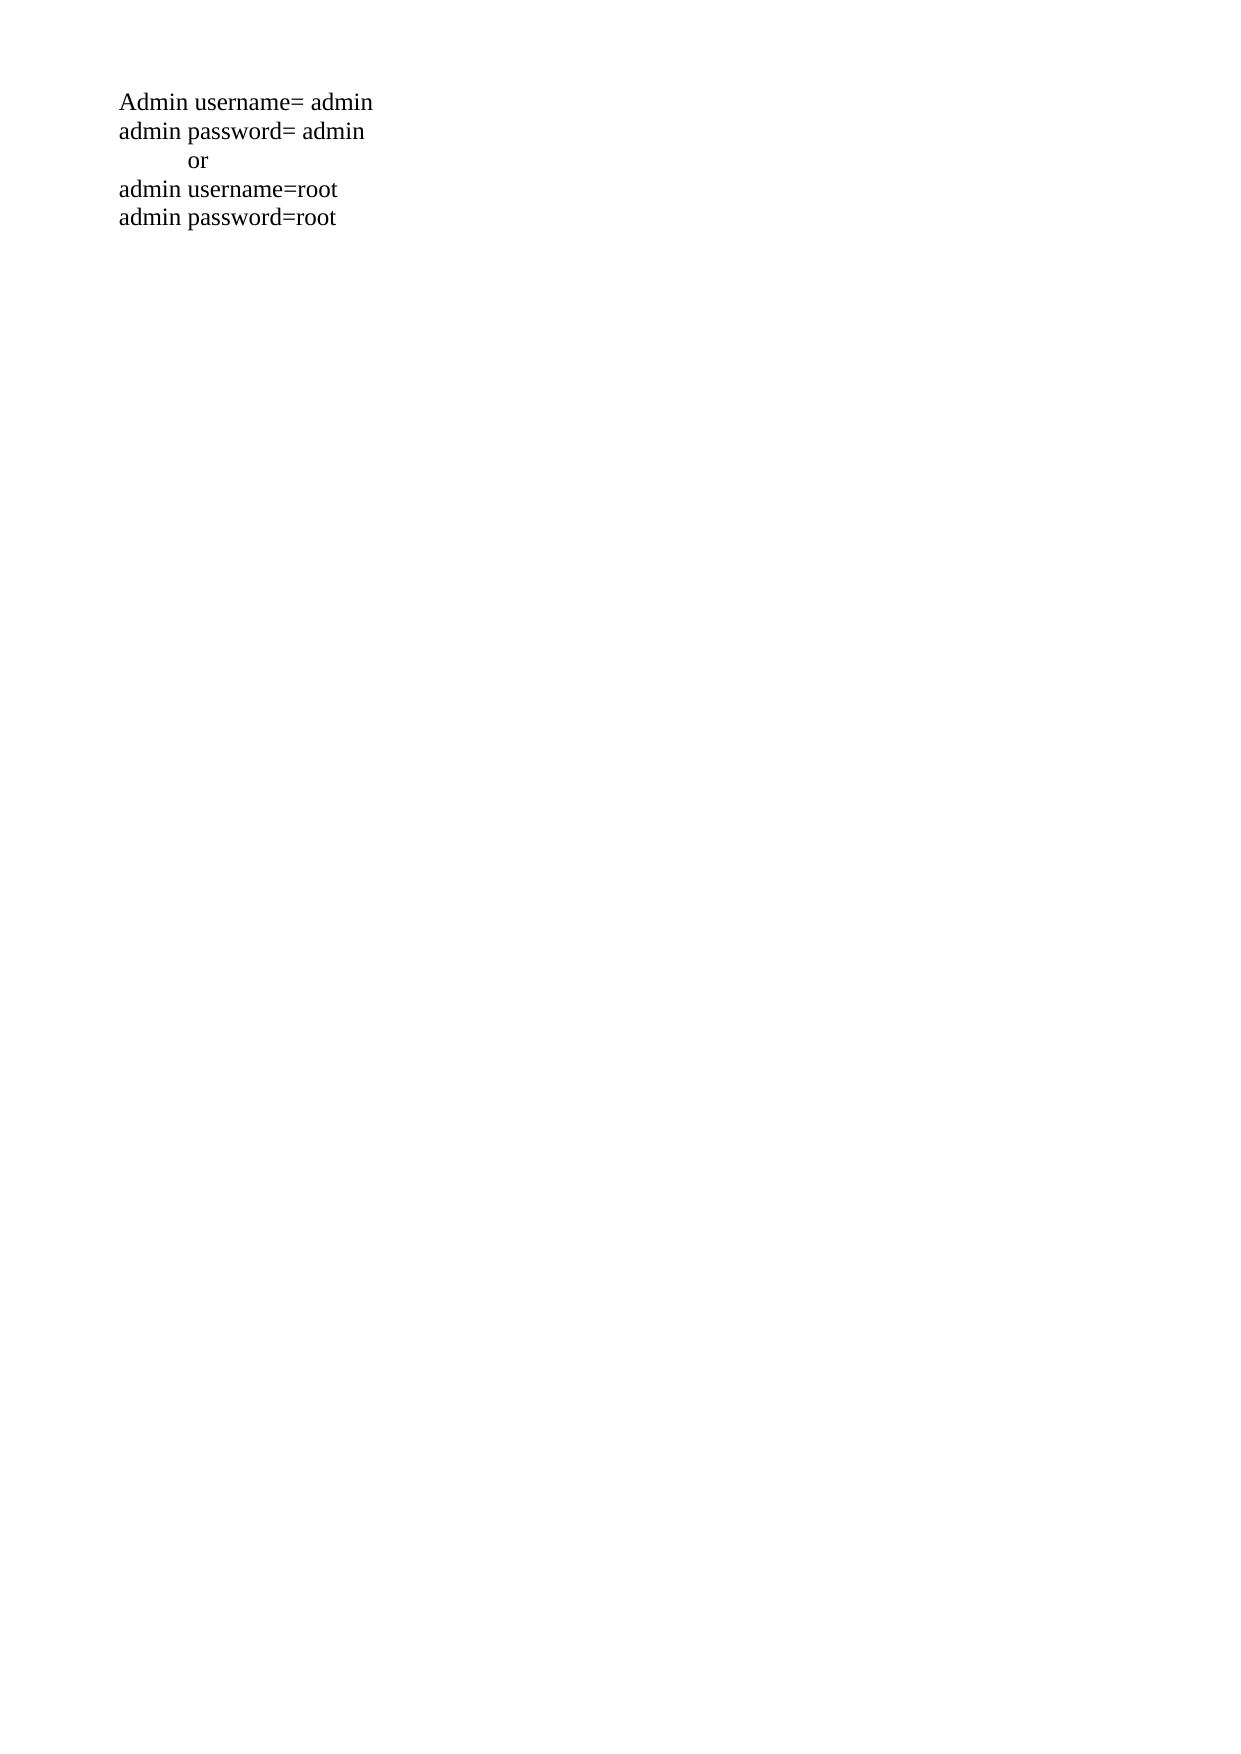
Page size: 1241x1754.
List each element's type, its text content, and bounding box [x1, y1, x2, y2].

text or [119, 145, 1121, 174]
text admin password=root [119, 202, 1121, 231]
text admin password= admin [119, 116, 1121, 145]
text admin username=root [119, 174, 1121, 202]
text Admin username= admin [119, 87, 1121, 116]
